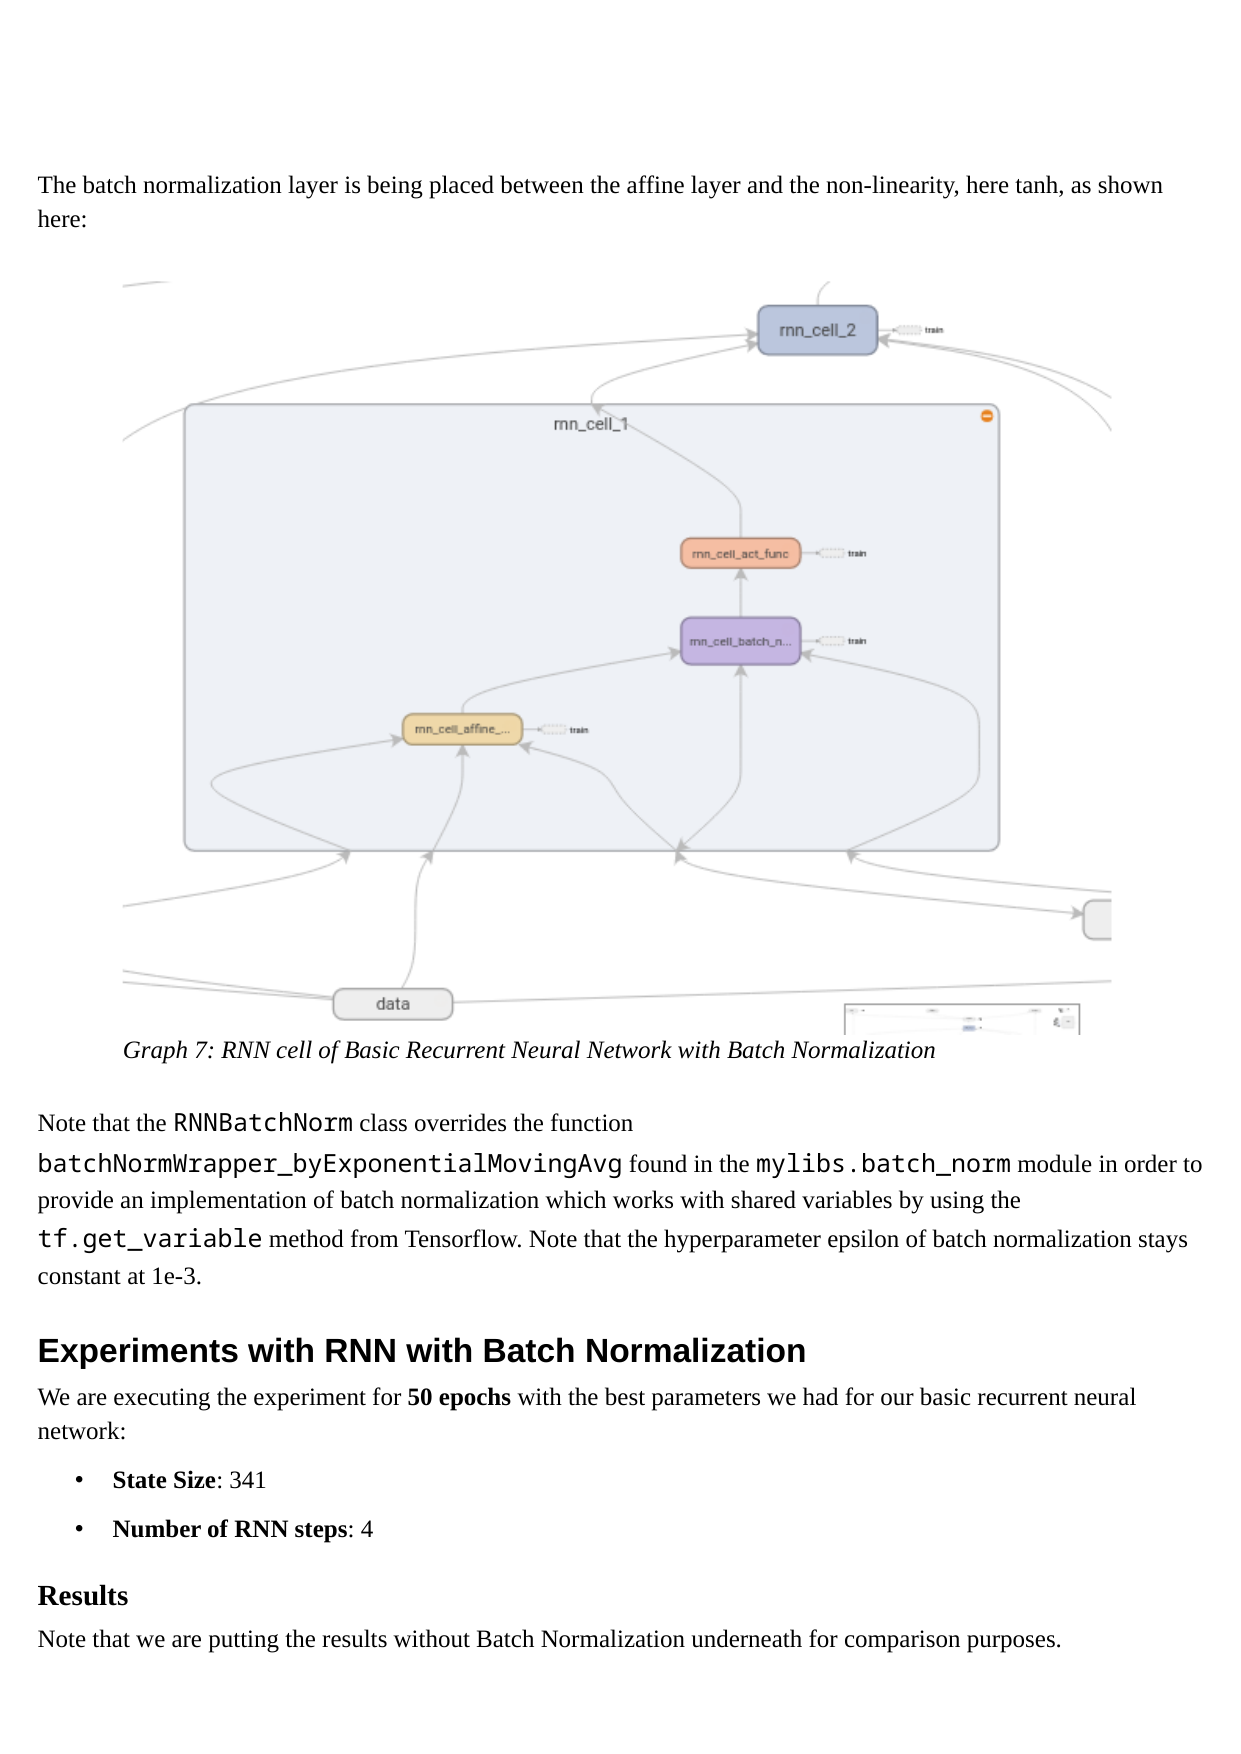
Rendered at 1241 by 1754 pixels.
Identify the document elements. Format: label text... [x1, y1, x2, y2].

list Number of RNN steps: 4 [75, 1514, 1203, 1543]
text Graph 7: RNN cell of Basic Recurrent Neural Network with Batch Normalization [123, 1035, 1118, 1064]
subtitle Experiments with RNN with Batch Normalization [37, 1331, 1203, 1369]
subtitle Results [37, 1578, 1203, 1612]
list State Size: 341 [75, 1465, 1203, 1494]
text Note that the RNNBatchNorm class overrides the function batchNormWrapper_byExponentialMovingAvg found in the mylibs.batch_norm module in order to provide an implementation of batch normalization which works with shared variables by using the tf.get_variable method from Tensorflow. Note that the hyperparameter epsilon of batch normalization stays constant at 1e-3. [37, 1105, 1203, 1289]
picture [122, 266, 1118, 1035]
text We are executing the experiment for 50 epochs with the best parameters we had for our basic recurrent neural network: [37, 1382, 1203, 1445]
text Note that we are putting the results without Batch Normalization underneath for comparison purposes. [37, 1624, 1203, 1653]
text The batch normalization layer is being placed between the affine layer and the non-linearity, here tanh, as shown here: [37, 170, 1203, 233]
